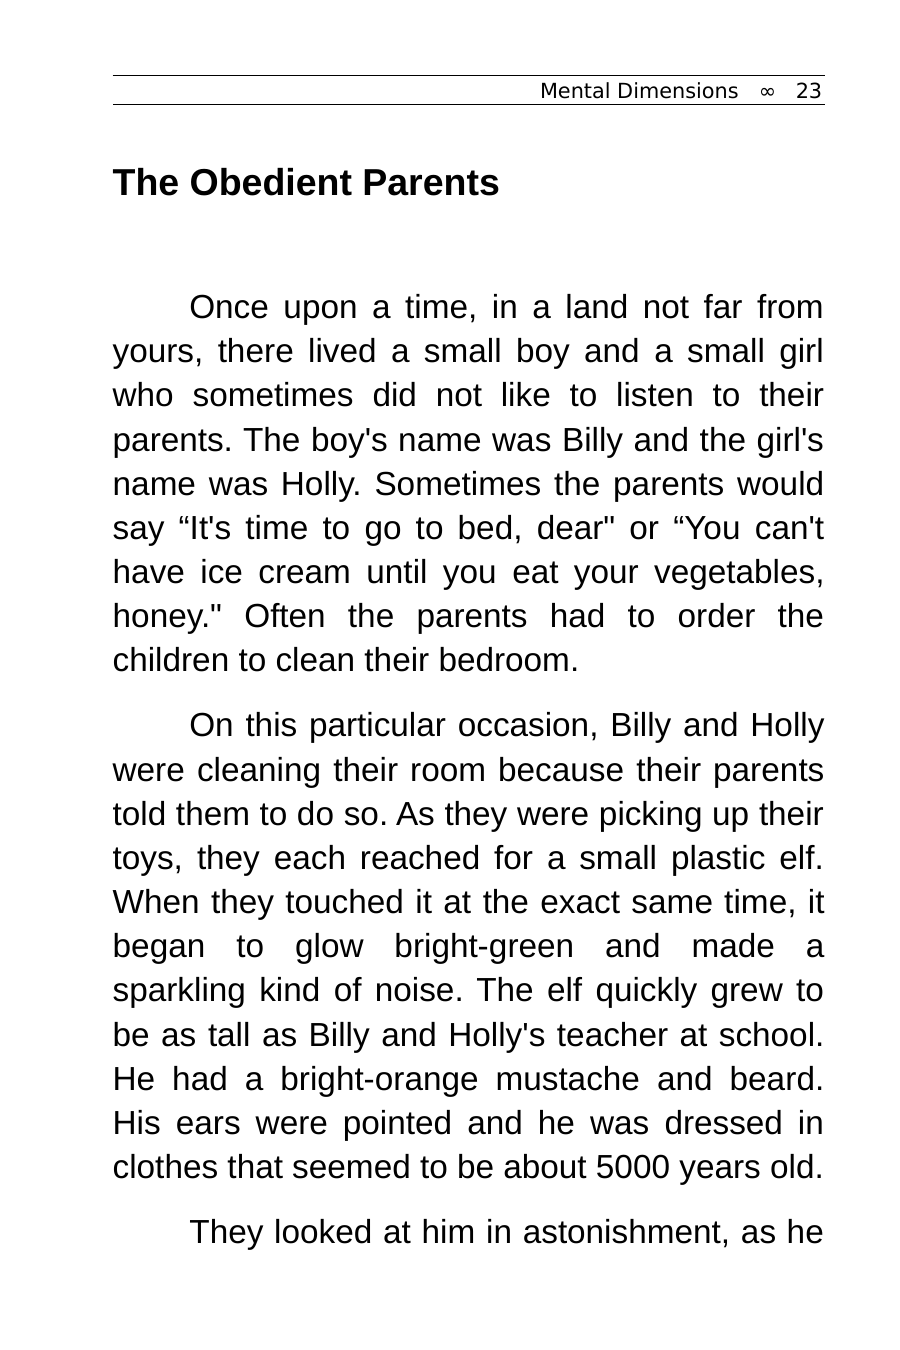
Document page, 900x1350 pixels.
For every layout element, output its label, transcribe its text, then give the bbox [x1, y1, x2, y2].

text On this particular occasion, Billy and Holly were cleaning their room because their parents told them to do so. As they were picking up their toys, they each reached for a small plastic elf. When they touched it at the exact same time, it began to glow bright-green and made a sparkling kind of noise. The elf quickly grew to be as tall as Billy and Holly's teacher at school. He had a bright-orange mustache and beard. His ears were pointed and he was dressed in clothes that seemed to be about 5000 years old. [112, 705, 825, 1186]
subtitle The Obedient Parents [112, 160, 825, 203]
text They looked at him in astonishment, as he [112, 1212, 825, 1251]
text Once upon a time, in a land not far from yours, there lived a small boy and a small girl who sometimes did not like to listen to their parents. The boy's name was Billy and the girl's name was Holly. Sometimes the parents would say “It's time to go to bed, dear" or “You can't have ice cream until you eat your vegetables, honey." Often the parents had to order the children to clean their bedroom. [112, 287, 825, 679]
